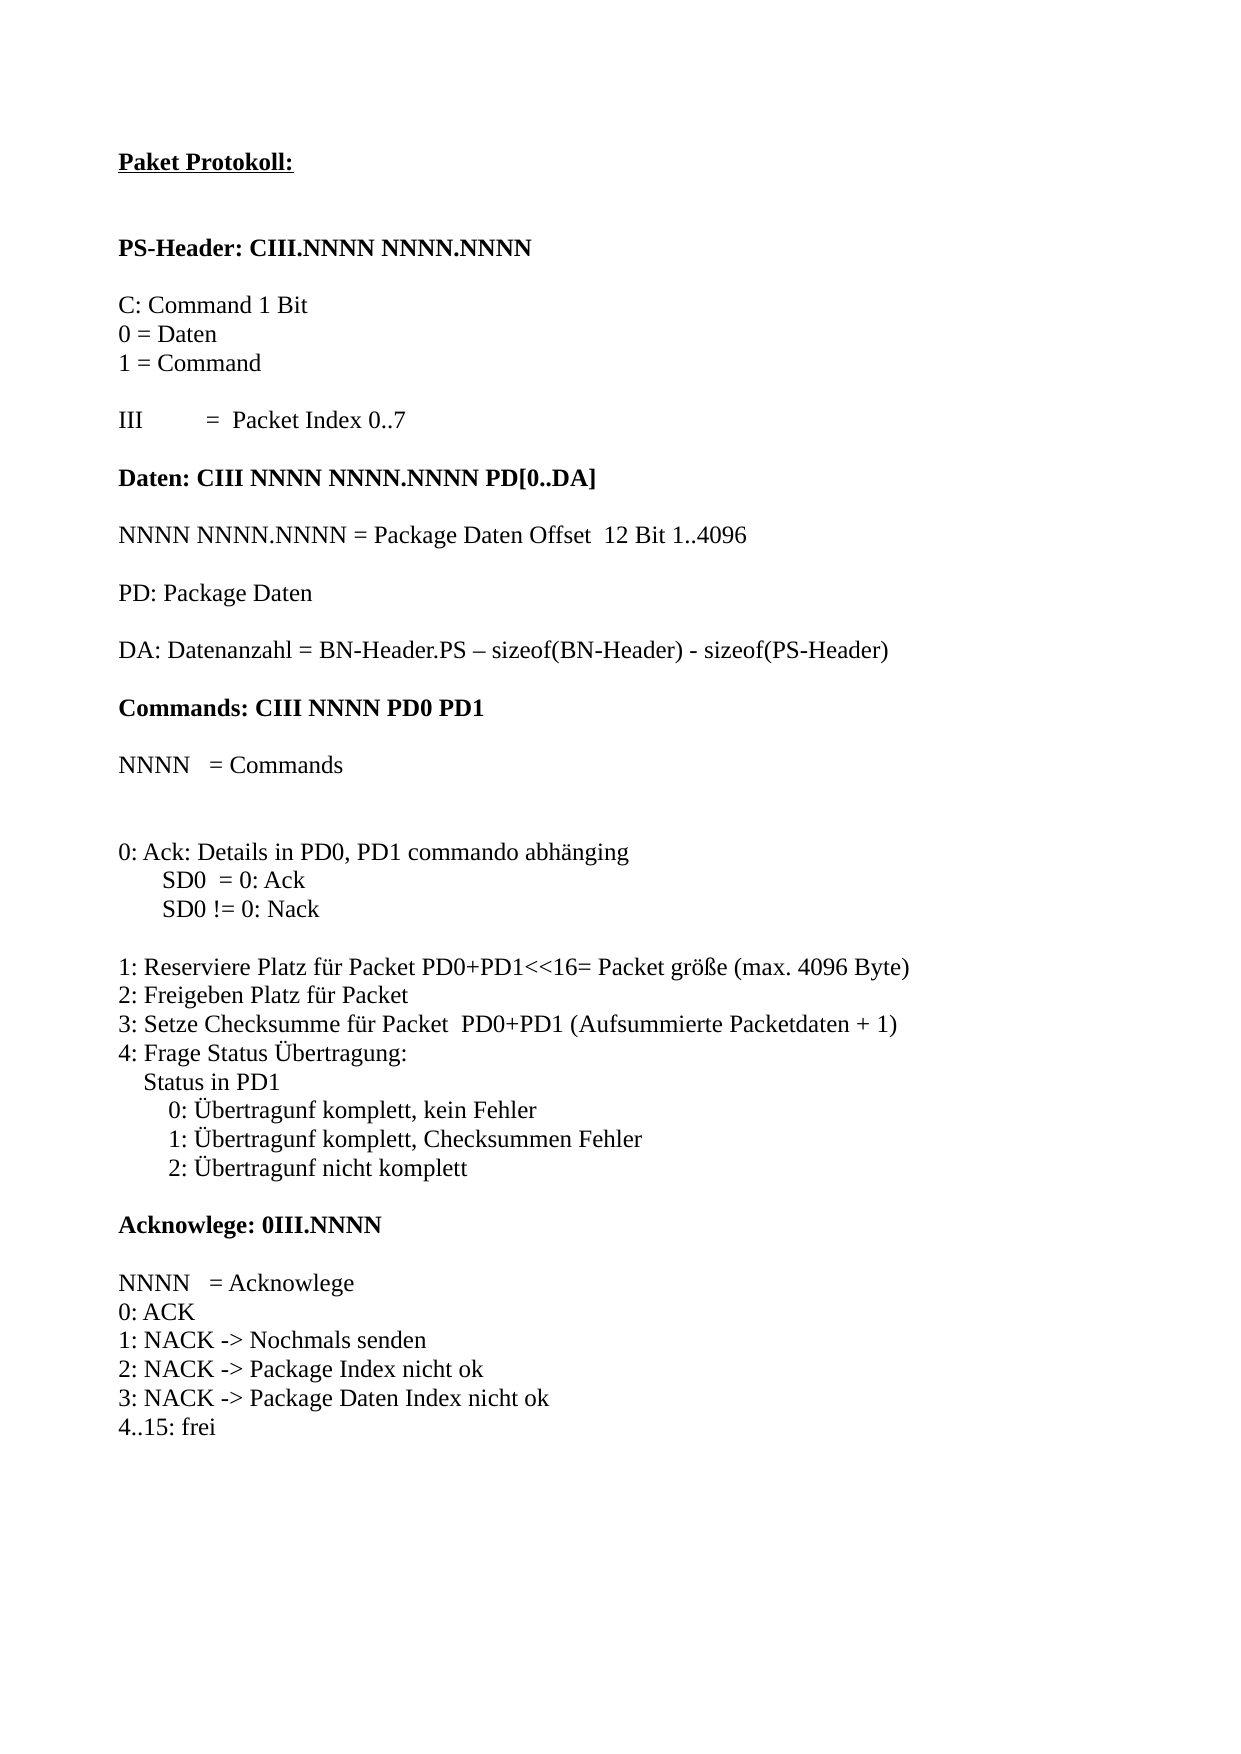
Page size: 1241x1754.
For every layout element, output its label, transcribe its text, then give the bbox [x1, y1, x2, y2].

text 1: NACK -> Nochmals senden [118, 1326, 1122, 1354]
text 1: Reserviere Platz für Packet PD0+PD1<<16= Packet größe (max. 4096 Byte) [118, 952, 1122, 981]
text 1: Übertragunf komplett, Checksummen Fehler [118, 1124, 1122, 1153]
text SD0 != 0: Nack [118, 894, 1122, 923]
text III = Packet Index 0..7 [118, 406, 1122, 434]
text 2: Freigeben Platz für Packet [118, 981, 1122, 1009]
text Daten: CIII NNNN NNNN.NNNN PD[0..DA] [118, 463, 1122, 492]
text 4: Frage Status Übertragung: [118, 1038, 1122, 1067]
text 2: NACK -> Package Index nicht ok [118, 1354, 1122, 1383]
text SD0 = 0: Ack [118, 866, 1122, 894]
text 3: NACK -> Package Daten Index nicht ok [118, 1383, 1122, 1412]
text Paket Protokoll: [118, 147, 1122, 176]
text Status in PD1 [118, 1067, 1122, 1096]
text 0 = Daten [118, 319, 1122, 348]
text 0: Übertragunf komplett, kein Fehler [118, 1096, 1122, 1124]
text 4..15: frei [118, 1412, 1122, 1441]
text 3: Setze Checksumme für Packet PD0+PD1 (Aufsummierte Packetdaten + 1) [118, 1009, 1122, 1038]
text 0: ACK [118, 1297, 1122, 1326]
text Commands: CIII NNNN PD0 PD1 [118, 693, 1122, 722]
text C: Command 1 Bit [118, 291, 1122, 319]
text 2: Übertragunf nicht komplett [118, 1153, 1122, 1182]
text NNNN = Commands [118, 751, 1122, 779]
text PS-Header: CIII.NNNN NNNN.NNNN [118, 233, 1122, 262]
text DA: Datenanzahl = BN-Header.PS – sizeof(BN-Header) - sizeof(PS-Header) [118, 636, 1122, 664]
text NNNN = Acknowlege [118, 1268, 1122, 1297]
text 1 = Command [118, 348, 1122, 377]
text PD: Package Daten [118, 578, 1122, 607]
text NNNN NNNN.NNNN = Package Daten Offset 12 Bit 1..4096 [118, 521, 1122, 549]
text 0: Ack: Details in PD0, PD1 commando abhänging [118, 837, 1122, 866]
text Acknowlege: 0III.NNNN [118, 1211, 1122, 1239]
